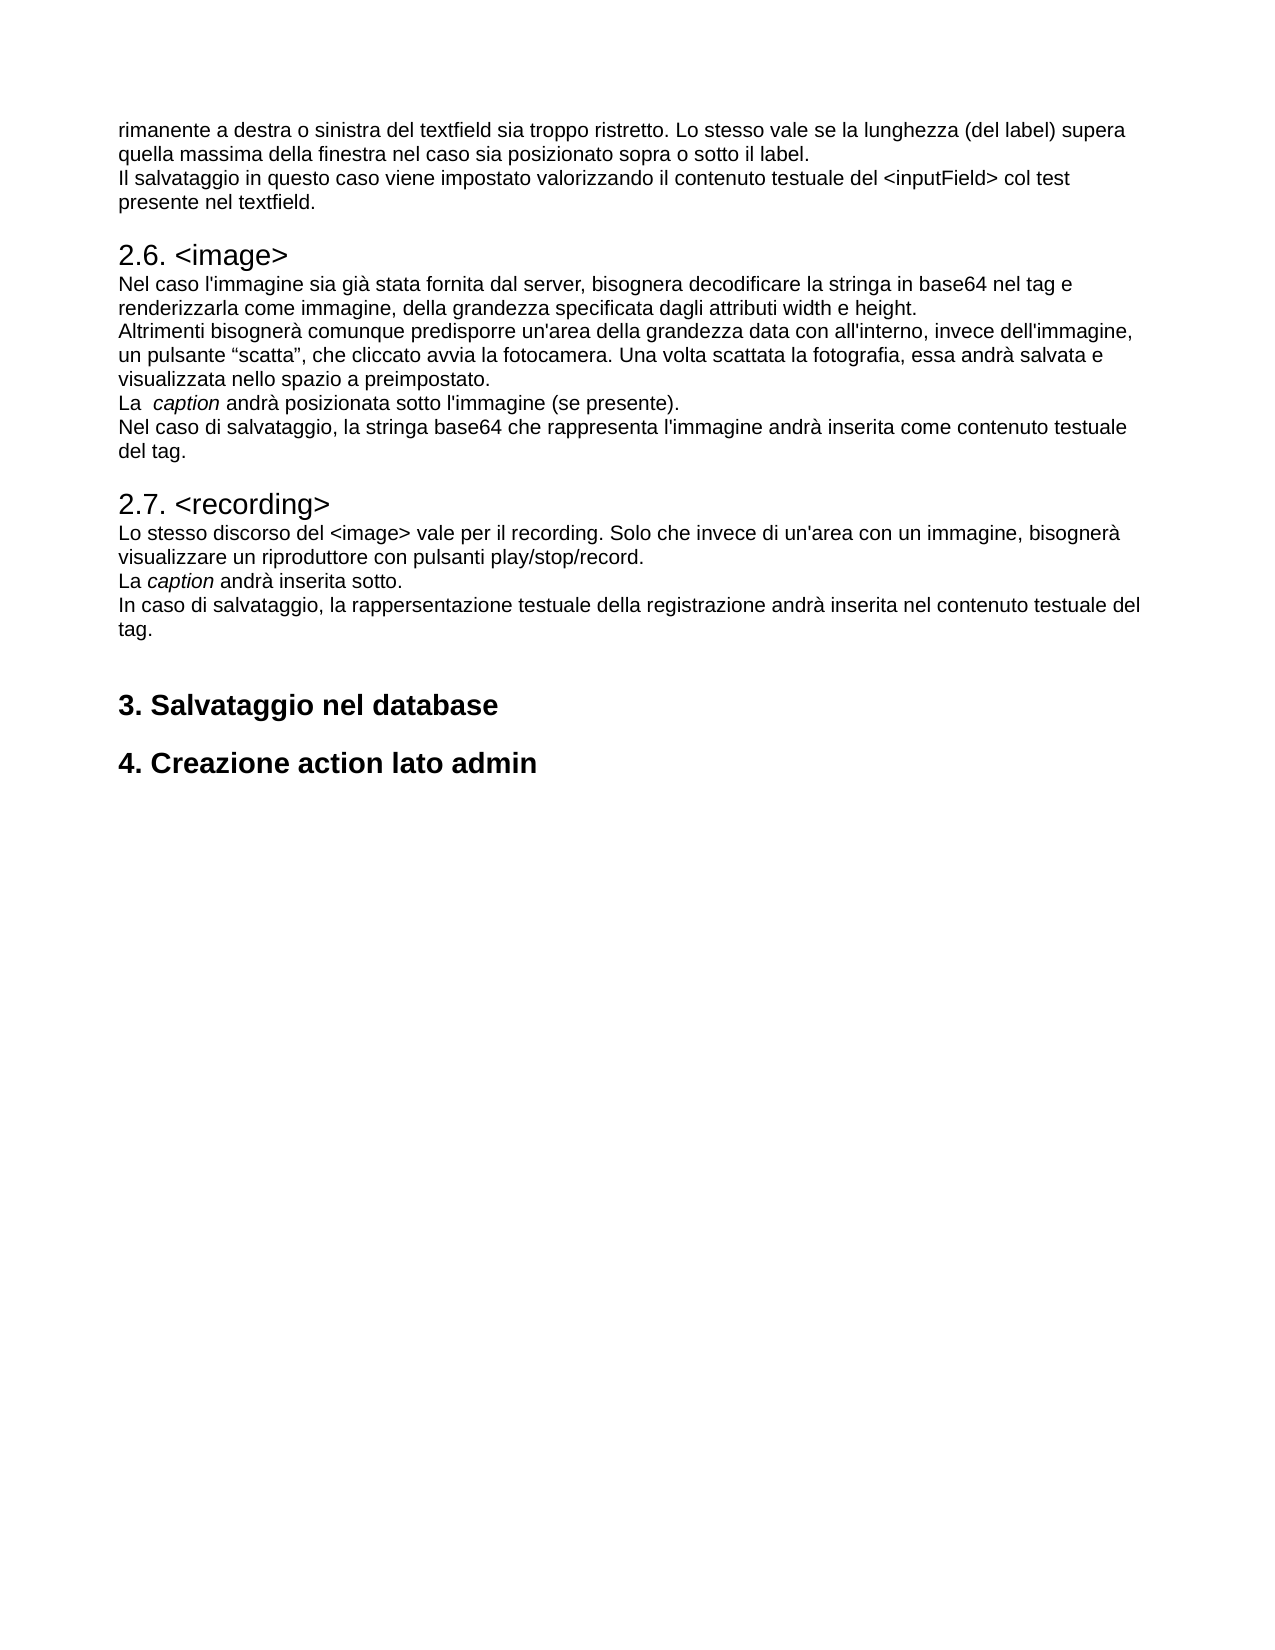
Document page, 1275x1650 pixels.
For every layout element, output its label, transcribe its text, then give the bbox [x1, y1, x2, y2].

text Nel caso di salvataggio, la stringa base64 che rappresenta l'immagine andrà inserita come contenuto testuale del tag. [118, 415, 1157, 463]
text 3. Salvataggio nel database [118, 688, 1157, 722]
text 2.7. <recording> [118, 487, 1157, 521]
text 4. Creazione action lato admin [118, 746, 1157, 779]
text 2.6. <image> [118, 238, 1157, 271]
text La caption andrà posizionata sotto l'immagine (se presente). [118, 391, 1157, 415]
text Lo stesso discorso del <image> vale per il recording. Solo che invece di un'area con un immagine, bisognerà visualizzare un riproduttore con pulsanti play/stop/record. [118, 521, 1157, 568]
text Nel caso l'immagine sia già stata fornita dal server, bisognera decodificare la stringa in base64 nel tag e renderizzarla come immagine, della grandezza specificata dagli attributi width e height. [118, 271, 1157, 319]
text Il salvataggio in questo caso viene impostato valorizzando il contenuto testuale del <inputField> col test presente nel textfield. [118, 166, 1157, 214]
text La caption andrà inserita sotto. [118, 568, 1157, 592]
text In caso di salvataggio, la rappersentazione testuale della registrazione andrà inserita nel contenuto testuale del tag. [118, 592, 1157, 640]
text Altrimenti bisognerà comunque predisporre un'area della grandezza data con all'interno, invece dell'immagine, un pulsante “scatta”, che cliccato avvia la fotocamera. Una volta scattata la fotografia, essa andrà salvata e visualizzata nello spazio a preimpostato. [118, 319, 1157, 391]
text rimanente a destra o sinistra del textfield sia troppo ristretto. Lo stesso vale se la lunghezza (del label) supera quella massima della finestra nel caso sia posizionato sopra o sotto il label. [118, 118, 1157, 166]
